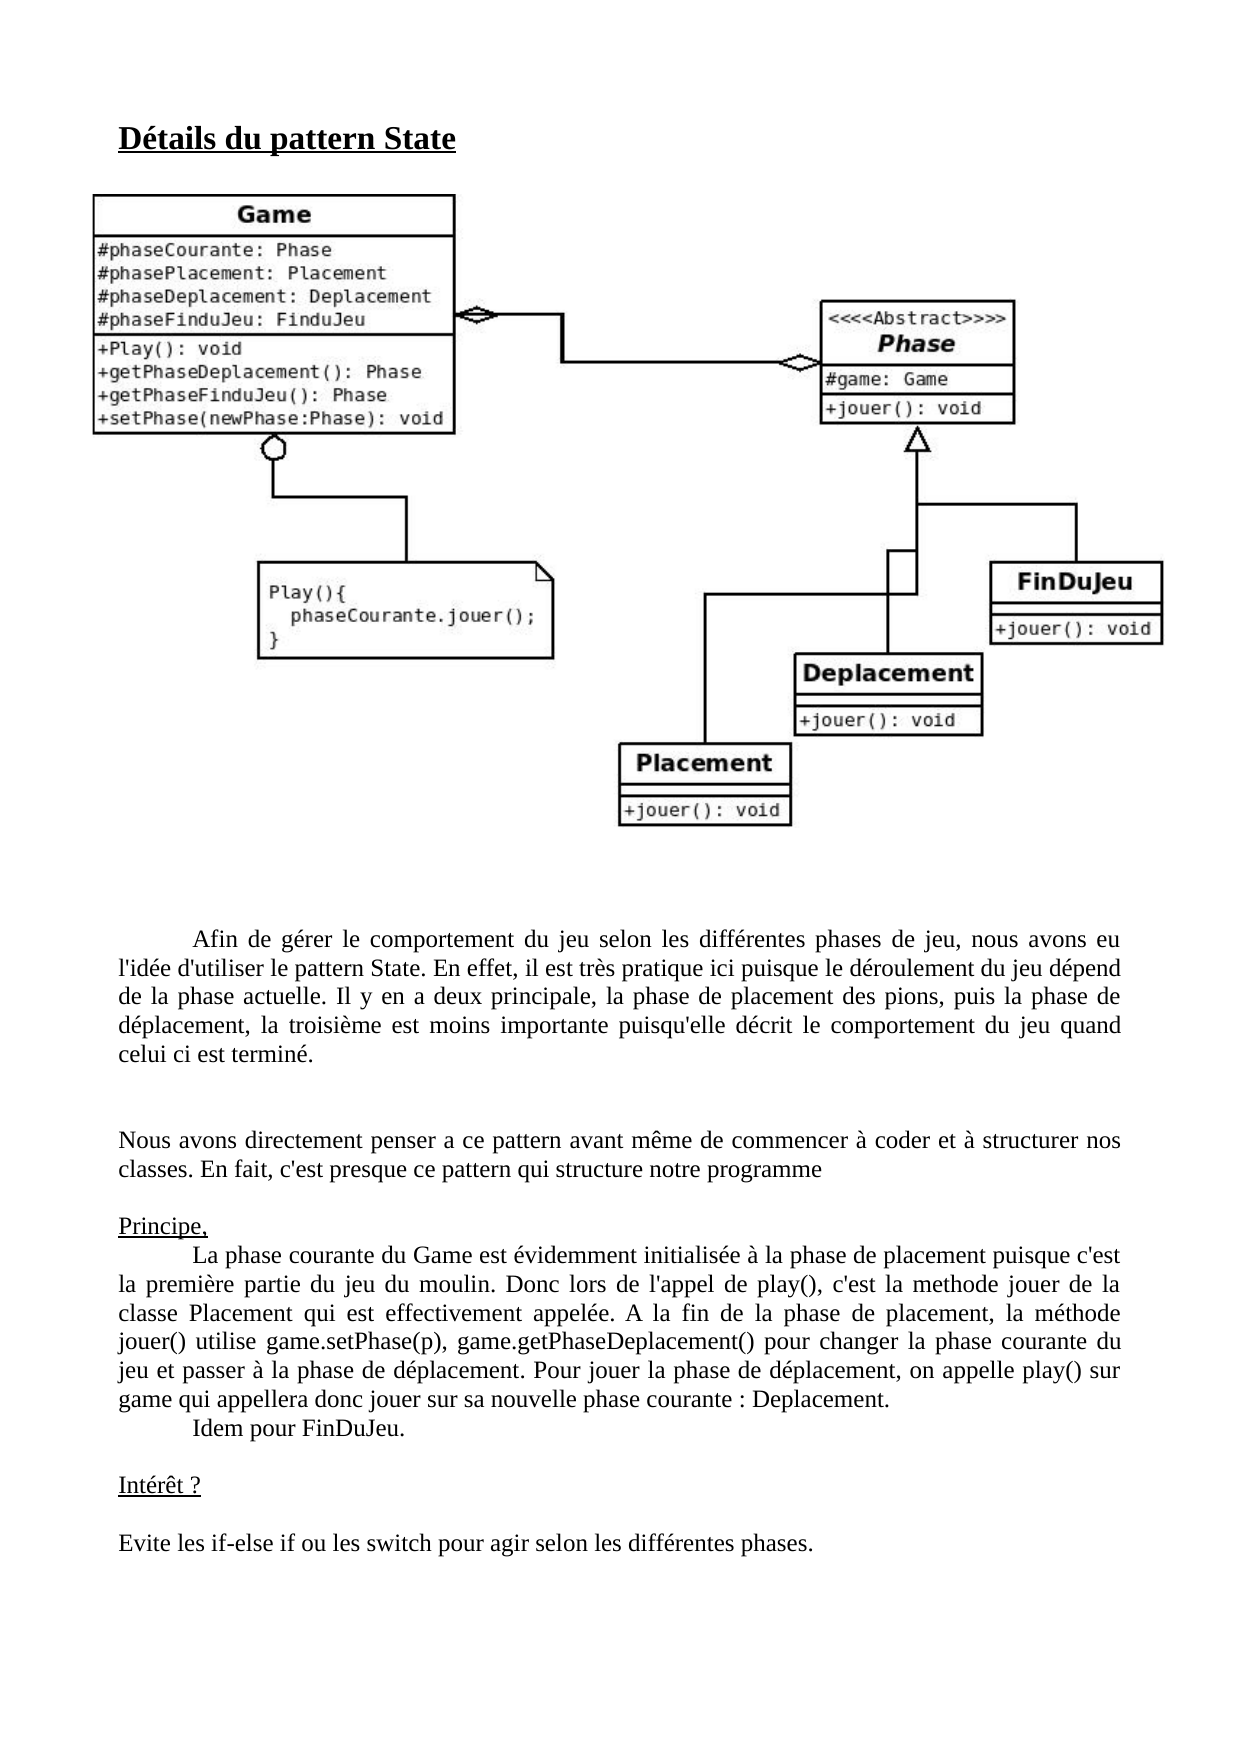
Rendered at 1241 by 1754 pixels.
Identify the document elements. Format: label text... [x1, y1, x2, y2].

text Afin de gérer le comportement du jeu selon les différentes phases de jeu, nous avons eu l'idée d'utiliser le pattern State. En effet, il est très pratique ici puisque le déroulement du jeu dépend de la phase actuelle. Il y en a deux principale, la phase de placement des pions, puis la phase de déplacement, la troisième est moins importante puisqu'elle décrit le comportement du jeu quand celui ci est terminé. [118, 924, 1122, 1068]
text Evite les if-else if ou les switch pour agir selon les différentes phases. [118, 1528, 1122, 1556]
picture [92, 194, 1165, 828]
text Idem pour FinDuJeu. [118, 1413, 1122, 1441]
text Principe, [118, 1211, 1122, 1240]
text Intérêt ? [118, 1470, 1122, 1499]
text Nous avons directement penser a ce pattern avant même de commencer à coder et à structurer nos classes. En fait, c'est presque ce pattern qui structure notre programme [118, 1068, 1122, 1183]
text La phase courante du Game est évidemment initialisée à la phase de placement puisque c'est la première partie du jeu du moulin. Donc lors de l'appel de play(), c'est la methode jouer de la classe Placement qui est effectivement appelée. A la fin de la phase de placement, la méthode jouer() utilise game.setPhase(p), game.getPhaseDeplacement() pour changer la phase courante du jeu et passer à la phase de déplacement. Pour jouer la phase de déplacement, on appelle play() sur game qui appellera donc jouer sur sa nouvelle phase courante : Deplacement. [118, 1240, 1122, 1413]
text Détails du pattern State [118, 118, 1122, 156]
